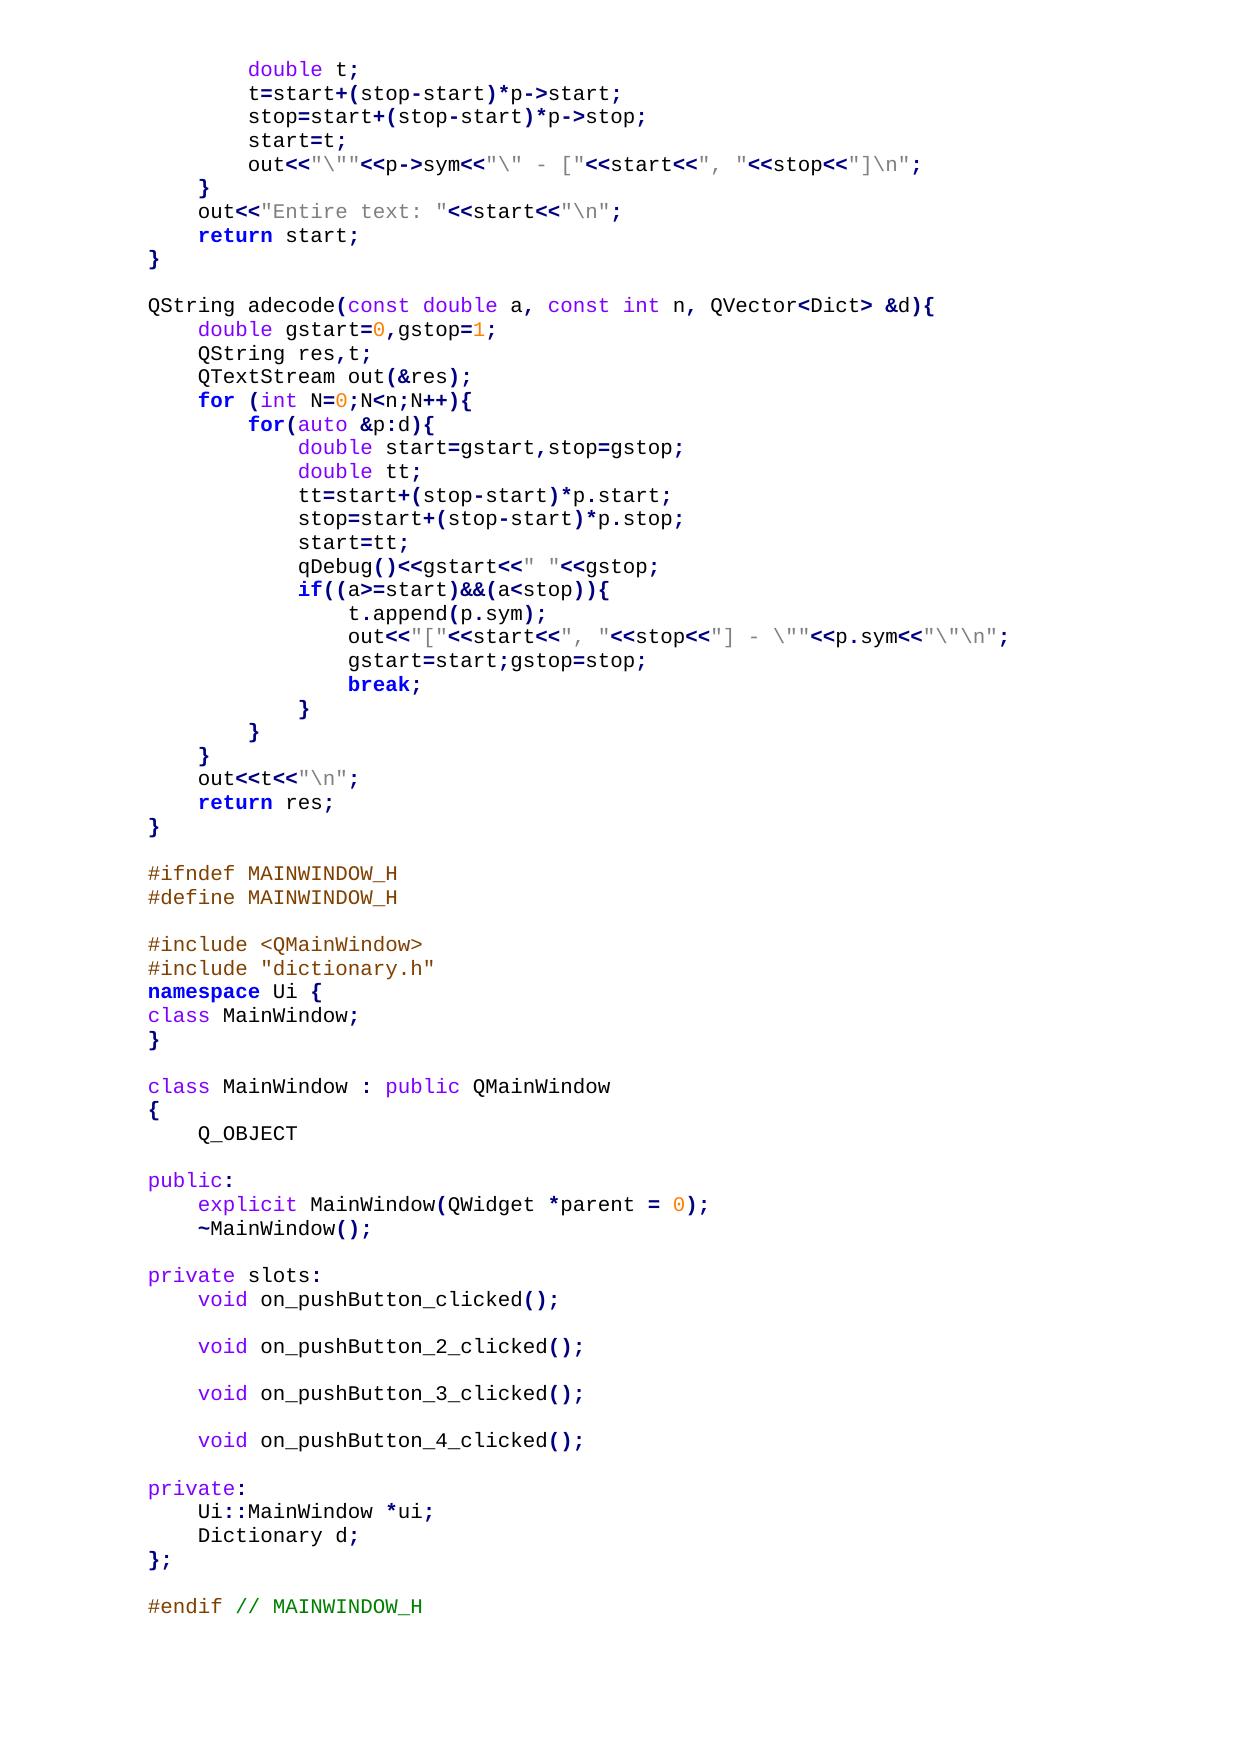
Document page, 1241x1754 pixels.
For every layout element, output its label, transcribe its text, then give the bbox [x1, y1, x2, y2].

text #define MAINWINDOW_H [148, 887, 1181, 910]
text QTextStream out(&res); [148, 366, 1181, 390]
text QString res,t; [148, 343, 1181, 366]
text #endif // MAINWINDOW_H [148, 1596, 1181, 1620]
text QString adecode(const double a, const int n, QVector<Dict> &d){ [148, 296, 1181, 319]
text explicit MainWindow(QWidget *parent = 0); [148, 1194, 1181, 1218]
text stop=start+(stop-start)*p.stop; [148, 508, 1181, 532]
text ~MainWindow(); [148, 1218, 1181, 1241]
text } [148, 248, 1181, 272]
text gstart=start;gstop=stop; [148, 650, 1181, 674]
text start=tt; [148, 532, 1181, 556]
text } [148, 745, 1181, 768]
text double t; [148, 59, 1181, 83]
text for (int N=0;N<n;N++){ [148, 390, 1181, 414]
text out<<t<<"\n"; [148, 768, 1181, 792]
text #include "dictionary.h" [148, 958, 1181, 981]
text return start; [148, 224, 1181, 248]
text t=start+(stop-start)*p->start; [148, 83, 1181, 106]
text for(auto &p:d){ [148, 414, 1181, 437]
text start=t; [148, 130, 1181, 154]
text Ui::MainWindow *ui; [148, 1501, 1181, 1525]
text stop=start+(stop-start)*p->stop; [148, 106, 1181, 130]
text double gstart=0,gstop=1; [148, 319, 1181, 343]
text break; [148, 674, 1181, 697]
text return res; [148, 792, 1181, 816]
text } [148, 1028, 1181, 1052]
text private: [148, 1478, 1181, 1501]
text void on_pushButton_4_clicked(); [148, 1431, 1181, 1454]
text }; [148, 1549, 1181, 1572]
text void on_pushButton_3_clicked(); [148, 1383, 1181, 1407]
text #ifndef MAINWINDOW_H [148, 863, 1181, 887]
text void on_pushButton_2_clicked(); [148, 1336, 1181, 1359]
text out<<"\""<<p->sym<<"\" - ["<<start<<", "<<stop<<"]\n"; [148, 154, 1181, 177]
text double tt; [148, 461, 1181, 485]
text namespace Ui { [148, 981, 1181, 1005]
text out<<"["<<start<<", "<<stop<<"] - \""<<p.sym<<"\"\n"; [148, 627, 1181, 650]
text } [148, 177, 1181, 201]
text double start=gstart,stop=gstop; [148, 437, 1181, 461]
text void on_pushButton_clicked(); [148, 1289, 1181, 1312]
text private slots: [148, 1265, 1181, 1289]
text Dictionary d; [148, 1525, 1181, 1549]
text } [148, 721, 1181, 745]
text public: [148, 1170, 1181, 1194]
text Q_OBJECT [148, 1123, 1181, 1147]
text } [148, 697, 1181, 721]
text if((a>=start)&&(a<stop)){ [148, 579, 1181, 603]
text class MainWindow : public QMainWindow [148, 1076, 1181, 1099]
text #include <QMainWindow> [148, 934, 1181, 958]
text qDebug()<<gstart<<" "<<gstop; [148, 556, 1181, 579]
text { [148, 1099, 1181, 1123]
text out<<"Entire text: "<<start<<"\n"; [148, 201, 1181, 224]
text } [148, 816, 1181, 839]
text tt=start+(stop-start)*p.start; [148, 485, 1181, 508]
text class MainWindow; [148, 1005, 1181, 1028]
text t.append(p.sym); [148, 603, 1181, 627]
